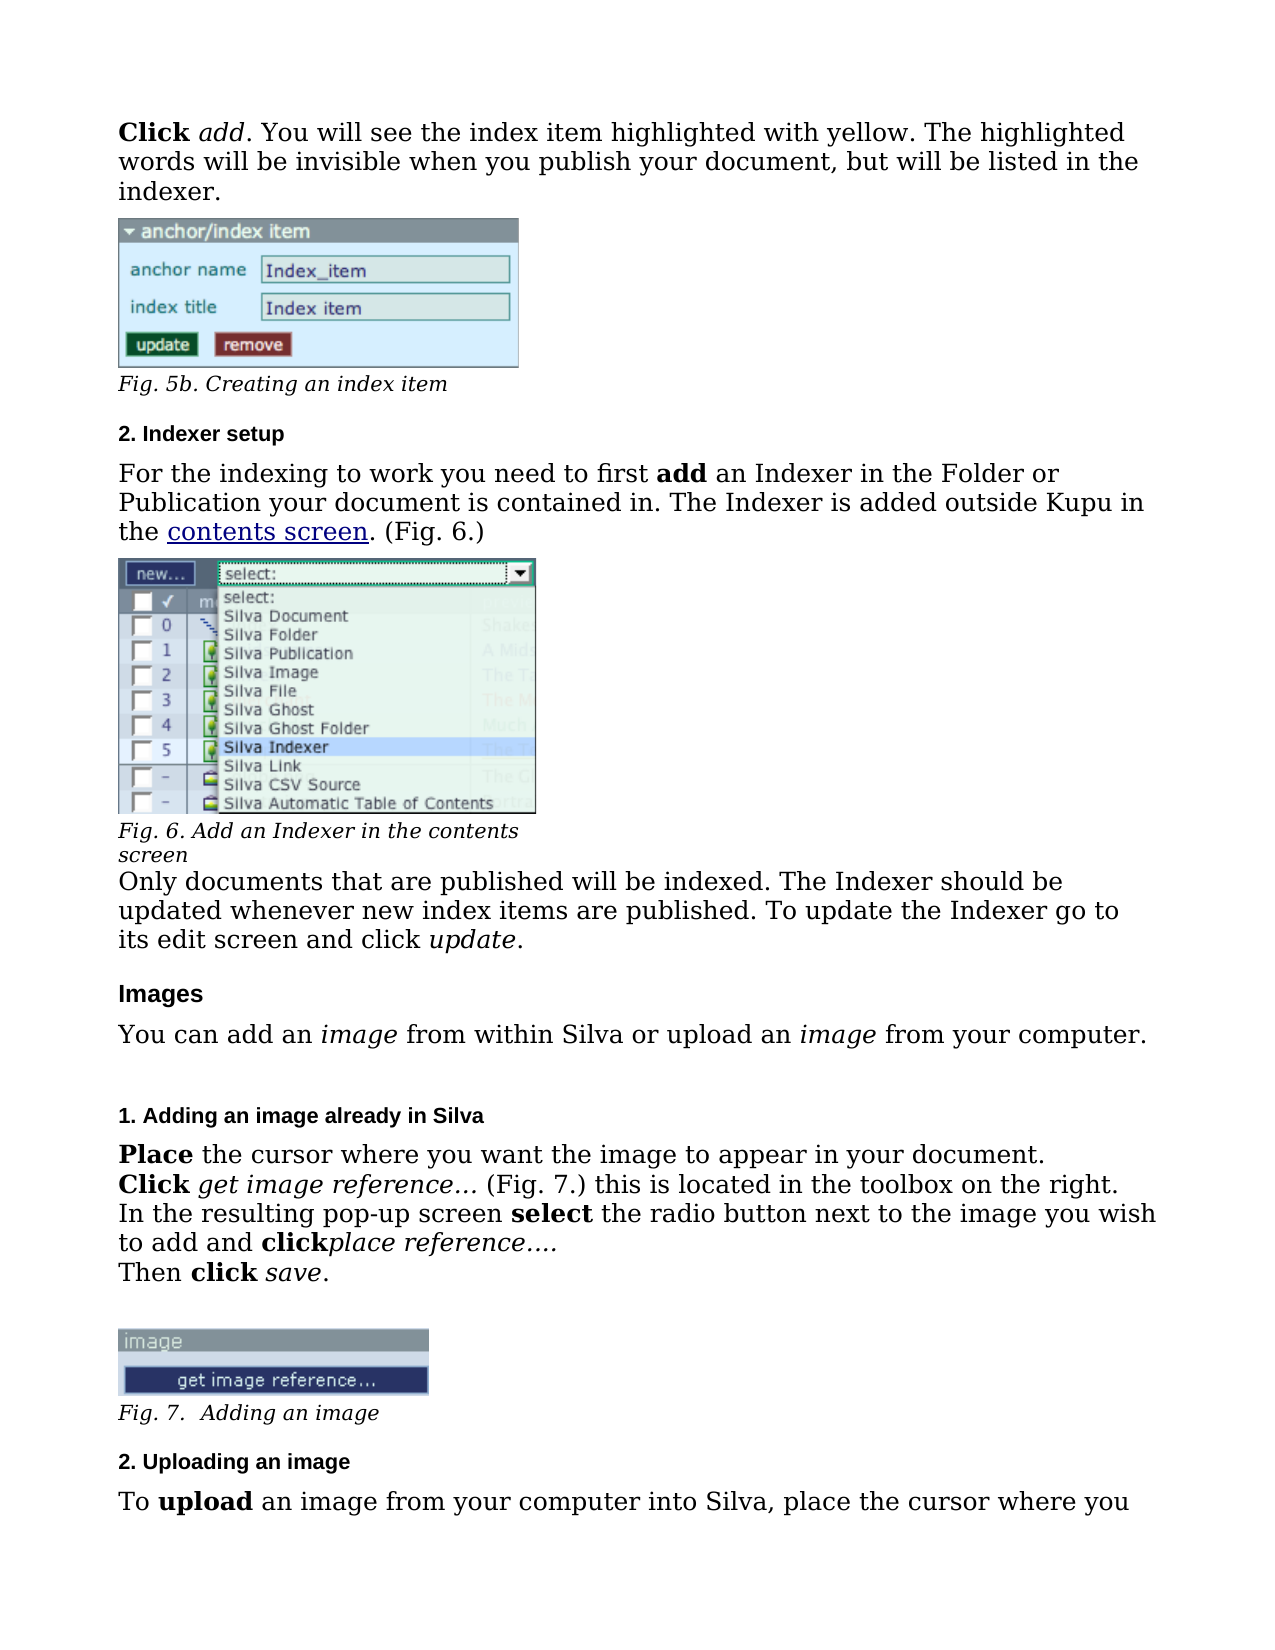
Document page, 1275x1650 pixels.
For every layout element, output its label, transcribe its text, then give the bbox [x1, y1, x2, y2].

text To upload an image from your computer into Silva, place the cursor where you [118, 1487, 1157, 1516]
text For the indexing to work you need to first add an Indexer in the Folder or Publication your document is contained in. The Indexer is added outside Kupu in the contents screen. (Fig. 6.) [118, 459, 1157, 546]
text Fig. 6. Add an Indexer in the contents screen [118, 814, 536, 867]
picture [118, 558, 537, 814]
text Fig. 5b. Creating an index item [118, 368, 519, 397]
subtitle Images [118, 980, 1157, 1007]
text You can add an image from within Silva or upload an image from your computer. [118, 1020, 1157, 1078]
text Only documents that are published will be indexed. The Indexer should be updated whenever new index items are published. To update the Indexer go to its edit screen and click update. [118, 867, 1157, 955]
picture [118, 1328, 429, 1396]
text Fig. 7. Adding an image [118, 1396, 429, 1425]
text Place the cursor where you want the image to appear in your document. Click get image reference... (Fig. 7.) this is located in the toolbox on the right. In the resulting pop-up screen select the radio button next to the image you wish to add and clickplace reference.... Then click save. [118, 1140, 1157, 1316]
subtitle 1. Adding an image already in Silva [118, 1103, 1157, 1128]
subtitle 2. Uploading an image [118, 1450, 1157, 1474]
picture [118, 218, 519, 368]
text Click add. You will see the index item highlighted with yellow. The highlighted words will be invisible when you publish your document, but will be listed in the indexer. [118, 118, 1157, 206]
subtitle 2. Indexer setup [118, 422, 1157, 446]
